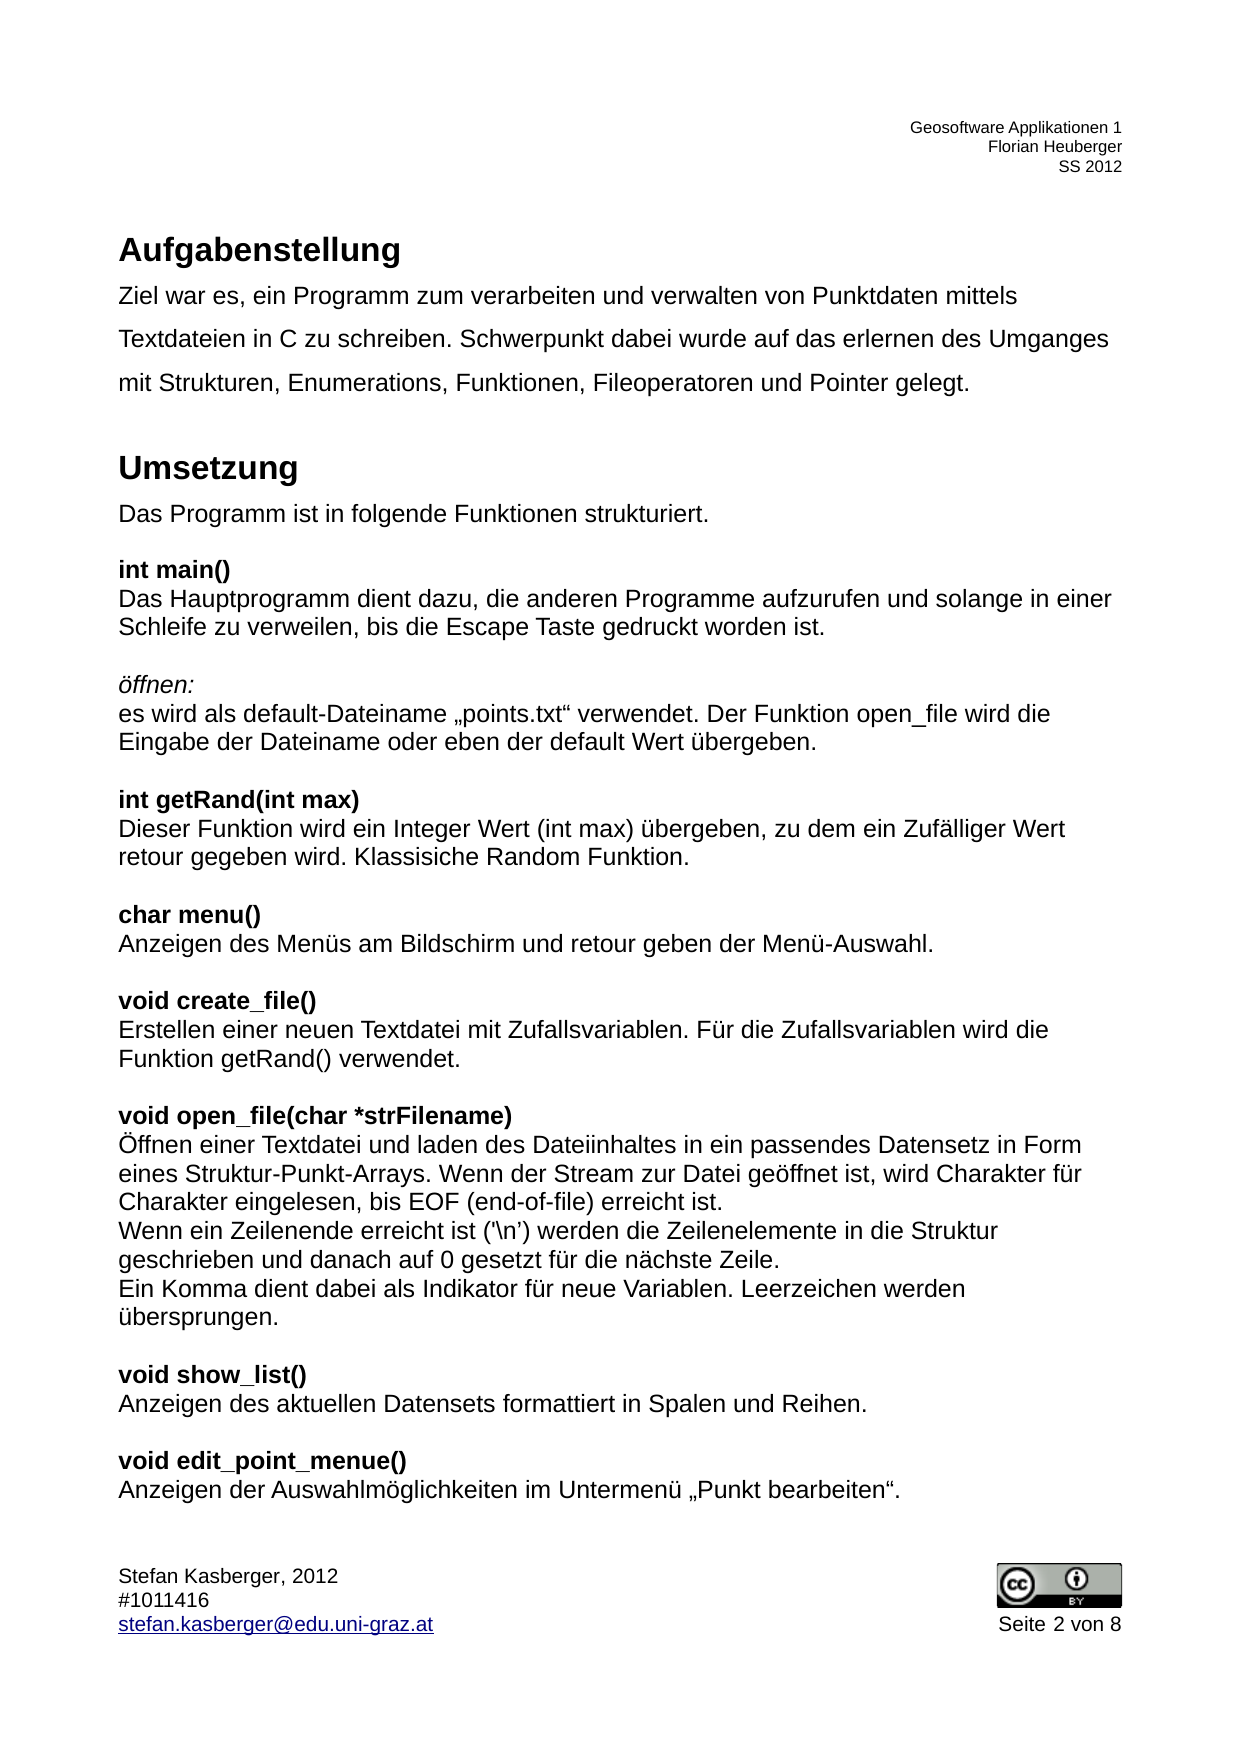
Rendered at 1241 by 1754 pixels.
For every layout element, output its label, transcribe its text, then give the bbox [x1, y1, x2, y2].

text int main() [118, 555, 1122, 584]
text öffnen: [118, 670, 1122, 699]
subtitle Aufgabenstellung [118, 230, 1122, 269]
text Anzeigen der Auswahlmöglichkeiten im Untermenü „Punkt bearbeiten“. [118, 1475, 1122, 1504]
text void create_file() [118, 986, 1122, 1015]
text void edit_point_menue() [118, 1446, 1122, 1475]
text Dieser Funktion wird ein Integer Wert (int max) übergeben, zu dem ein Zufälliger Wert retour gegeben wird. Klassisiche Random Funktion. [118, 814, 1122, 871]
text Das Hauptprogramm dient dazu, die anderen Programme aufzurufen und solange in einer Schleife zu verweilen, bis die Escape Taste gedruckt worden ist. [118, 584, 1122, 641]
text int getRand(int max) [118, 785, 1122, 814]
text Das Programm ist in folgende Funktionen strukturiert. [118, 499, 1122, 528]
text es wird als default-Dateiname „points.txt“ verwendet. Der Funktion open_file wird die Eingabe der Dateiname oder eben der default Wert übergeben. [118, 699, 1122, 756]
text char menu() [118, 900, 1122, 929]
text Erstellen einer neuen Textdatei mit Zufallsvariablen. Für die Zufallsvariablen wird die Funktion getRand() verwendet. [118, 1015, 1122, 1072]
subtitle Umsetzung [118, 448, 1122, 487]
text Wenn ein Zeilenende erreicht ist ('\n’) werden die Zeilenelemente in die Struktur geschrieben und danach auf 0 gesetzt für die nächste Zeile. [118, 1216, 1122, 1274]
text Ziel war es, ein Programm zum verarbeiten und verwalten von Punktdaten mittels Textdateien in C zu schreiben. Schwerpunkt dabei wurde auf das erlernen des Umganges mit Strukturen, Enumerations, Funktionen, Fileoperatoren und Pointer gelegt. [118, 281, 1122, 396]
text Anzeigen des Menüs am Bildschirm und retour geben der Menü-Auswahl. [118, 929, 1122, 957]
text void show_list() [118, 1360, 1122, 1389]
text Öffnen einer Textdatei und laden des Dateiinhaltes in ein passendes Datensetz in Form eines Struktur-Punkt-Arrays. Wenn der Stream zur Datei geöffnet ist, wird Charakter für Charakter eingelesen, bis EOF (end-of-file) erreicht ist. [118, 1130, 1122, 1216]
picture [996, 1563, 1123, 1608]
text Ein Komma dient dabei als Indikator für neue Variablen. Leerzeichen werden übersprungen. [118, 1274, 1122, 1331]
text Anzeigen des aktuellen Datensets formattiert in Spalen und Reihen. [118, 1389, 1122, 1417]
text void open_file(char *strFilename) [118, 1101, 1122, 1130]
